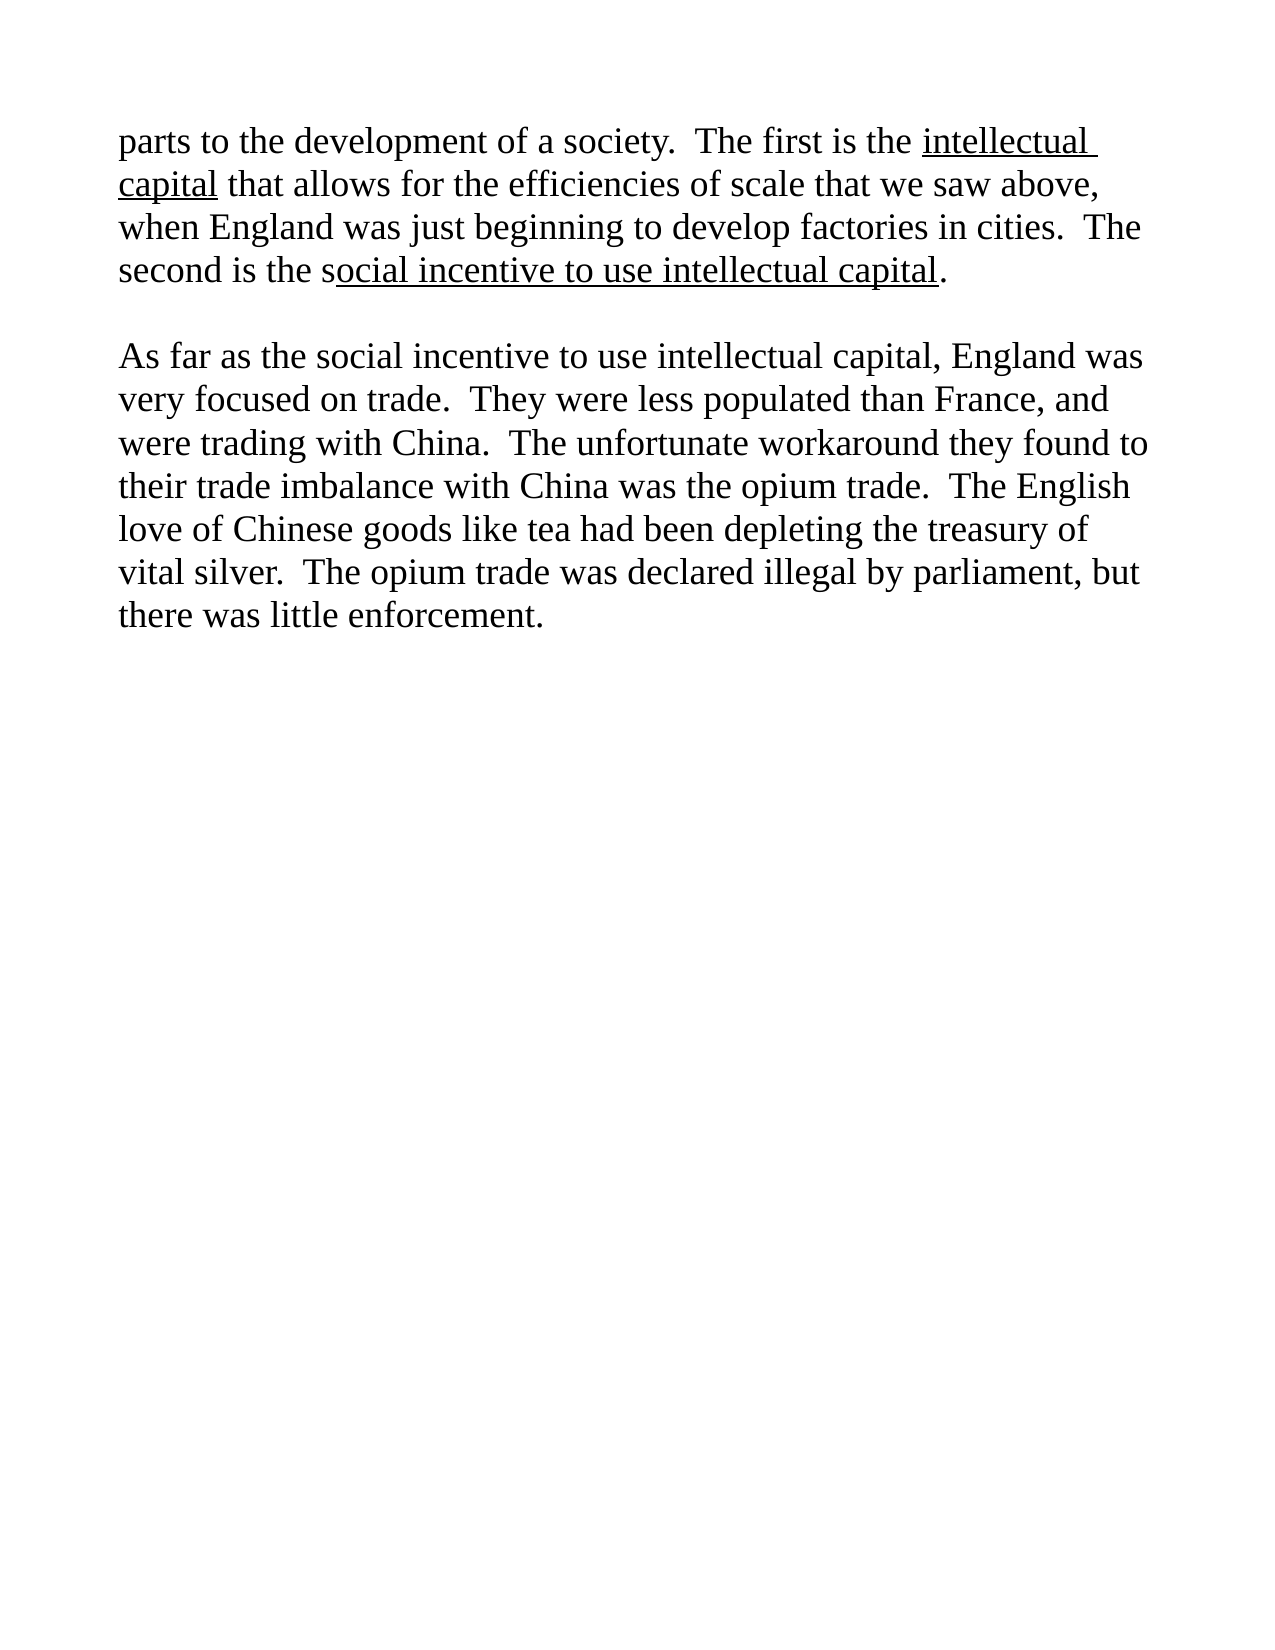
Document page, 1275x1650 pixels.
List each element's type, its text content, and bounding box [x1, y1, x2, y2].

text As far as the social incentive to use intellectual capital, England was very focused on trade. They were less populated than France, and were trading with China. The unfortunate workaround they found to their trade imbalance with China was the opium trade. The English love of Chinese goods like tea had been depleting the treasury of vital silver. The opium trade was declared illegal by parliament, but there was little enforcement. [118, 334, 1157, 636]
text parts to the development of a society. The first is the intellectual capital that allows for the efficiencies of scale that we saw above, when England was just beginning to develop factories in cities. The second is the social incentive to use intellectual capital. [118, 118, 1157, 291]
